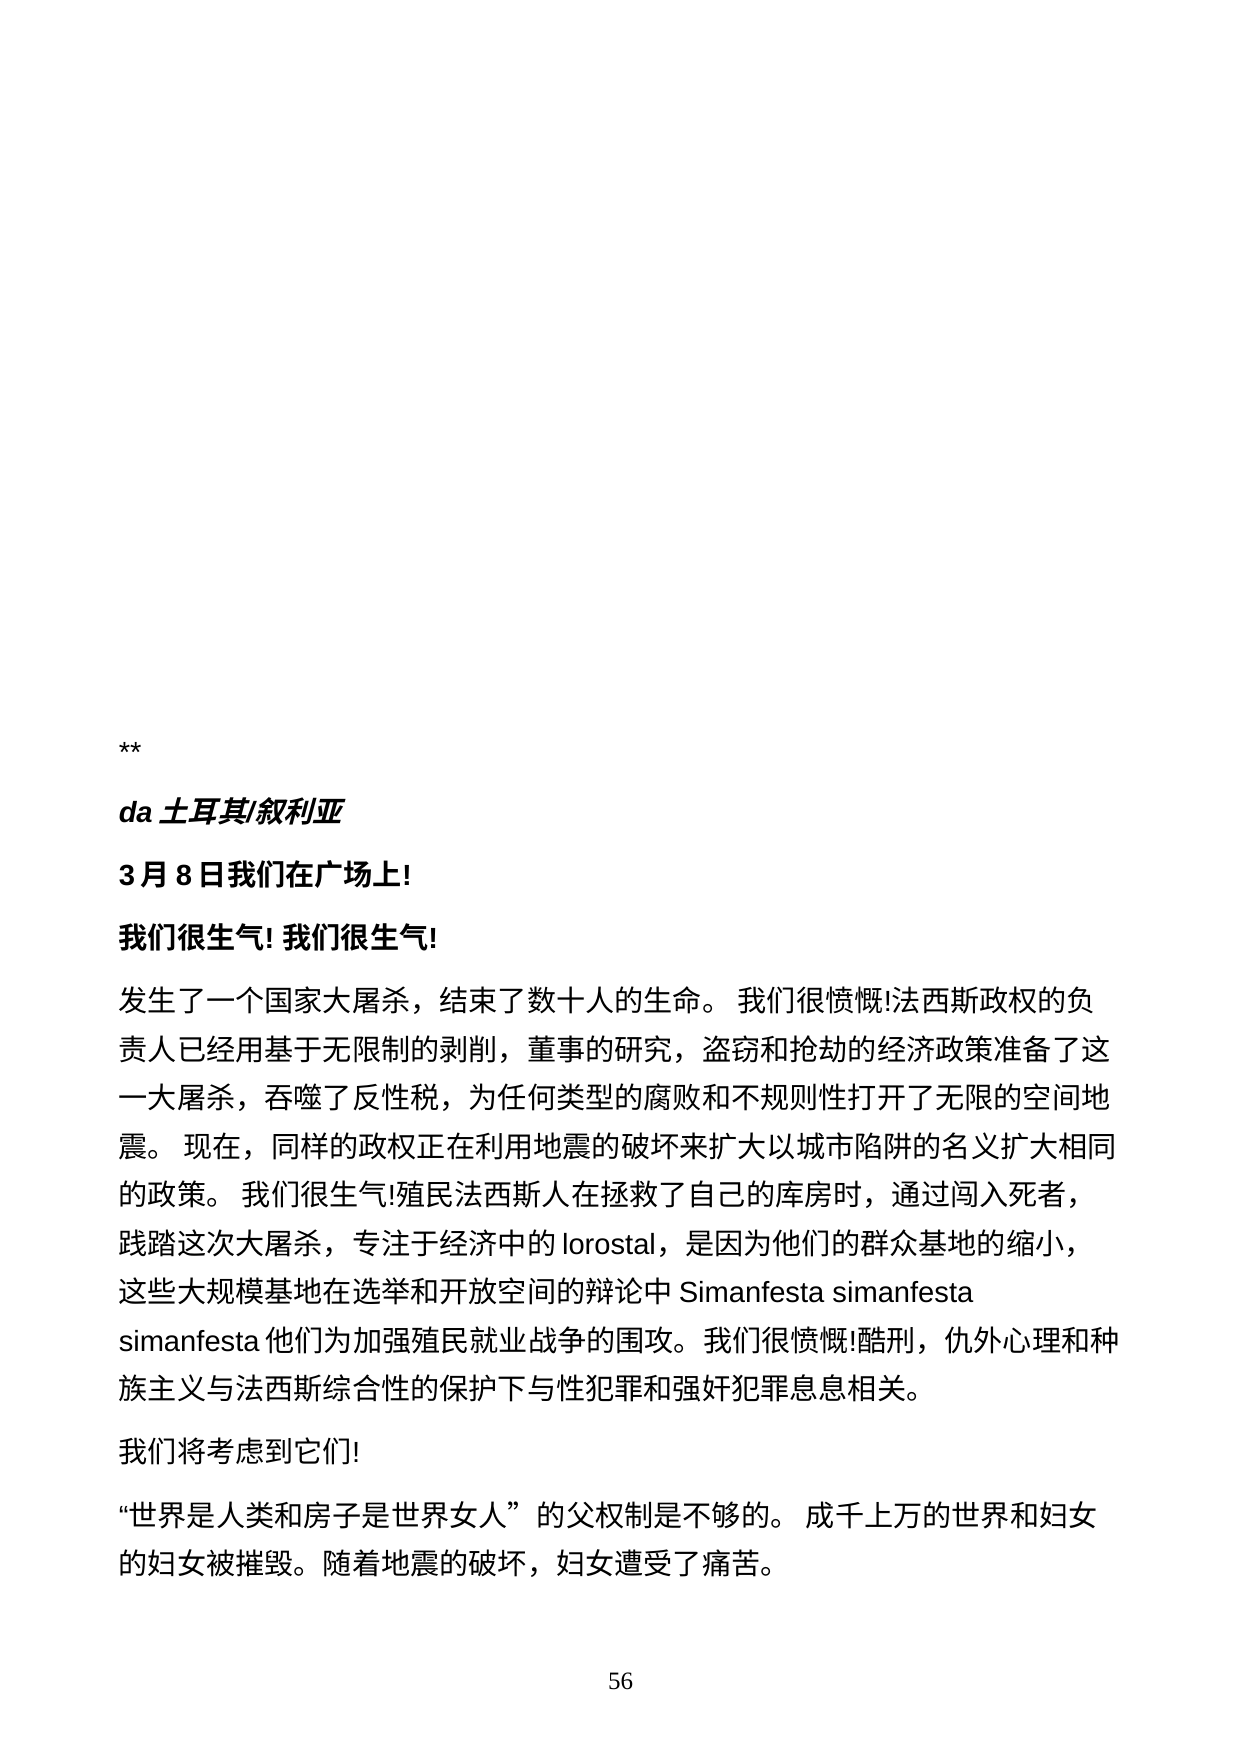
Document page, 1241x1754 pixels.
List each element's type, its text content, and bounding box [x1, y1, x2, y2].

text “世界是人类和房子是世界女人”的父权制是不够的。 成千上万的世界和妇女的妇女被摧毁。随着地震的破坏，妇女遭受了痛苦。 [118, 1492, 1122, 1583]
text 发生了一个国家大屠杀，结束了数十人的生命。 我们很愤慨!法西斯政权的负责人已经用基于无限制的剥削，董事的研究，盗窃和抢劫的经济政策准备了这一大屠杀，吞噬了反性税，为任何类型的腐败和不规则性打开了无限的空间地震。 现在，同样的政权正在利用地震的破坏来扩大以城市陷阱的名义扩大相同的政策。 我们很生气!殖民法西斯人在拯救了自己的库房时，通过闯入死者，践踏这次大屠杀，专注于经济中的lorostal，是因为他们的群众基地的缩小，这些大规模基地在选举和开放空间的辩论中Simanfesta simanfesta simanfesta他们为加强殖民就业战争的围攻。我们很愤慨!酷刑，仇外心理和种族主义与法西斯综合性的保护下与性犯罪和强奸犯罪息息相关。 [118, 978, 1122, 1408]
text 我们很生气! 我们很生气! [118, 914, 1122, 957]
text 3月8日我们在广场上! [118, 851, 1122, 894]
text 我们将考虑到它们! [118, 1429, 1122, 1471]
text ** [118, 118, 1122, 769]
text da土耳其/叙利亚 [118, 788, 1122, 831]
